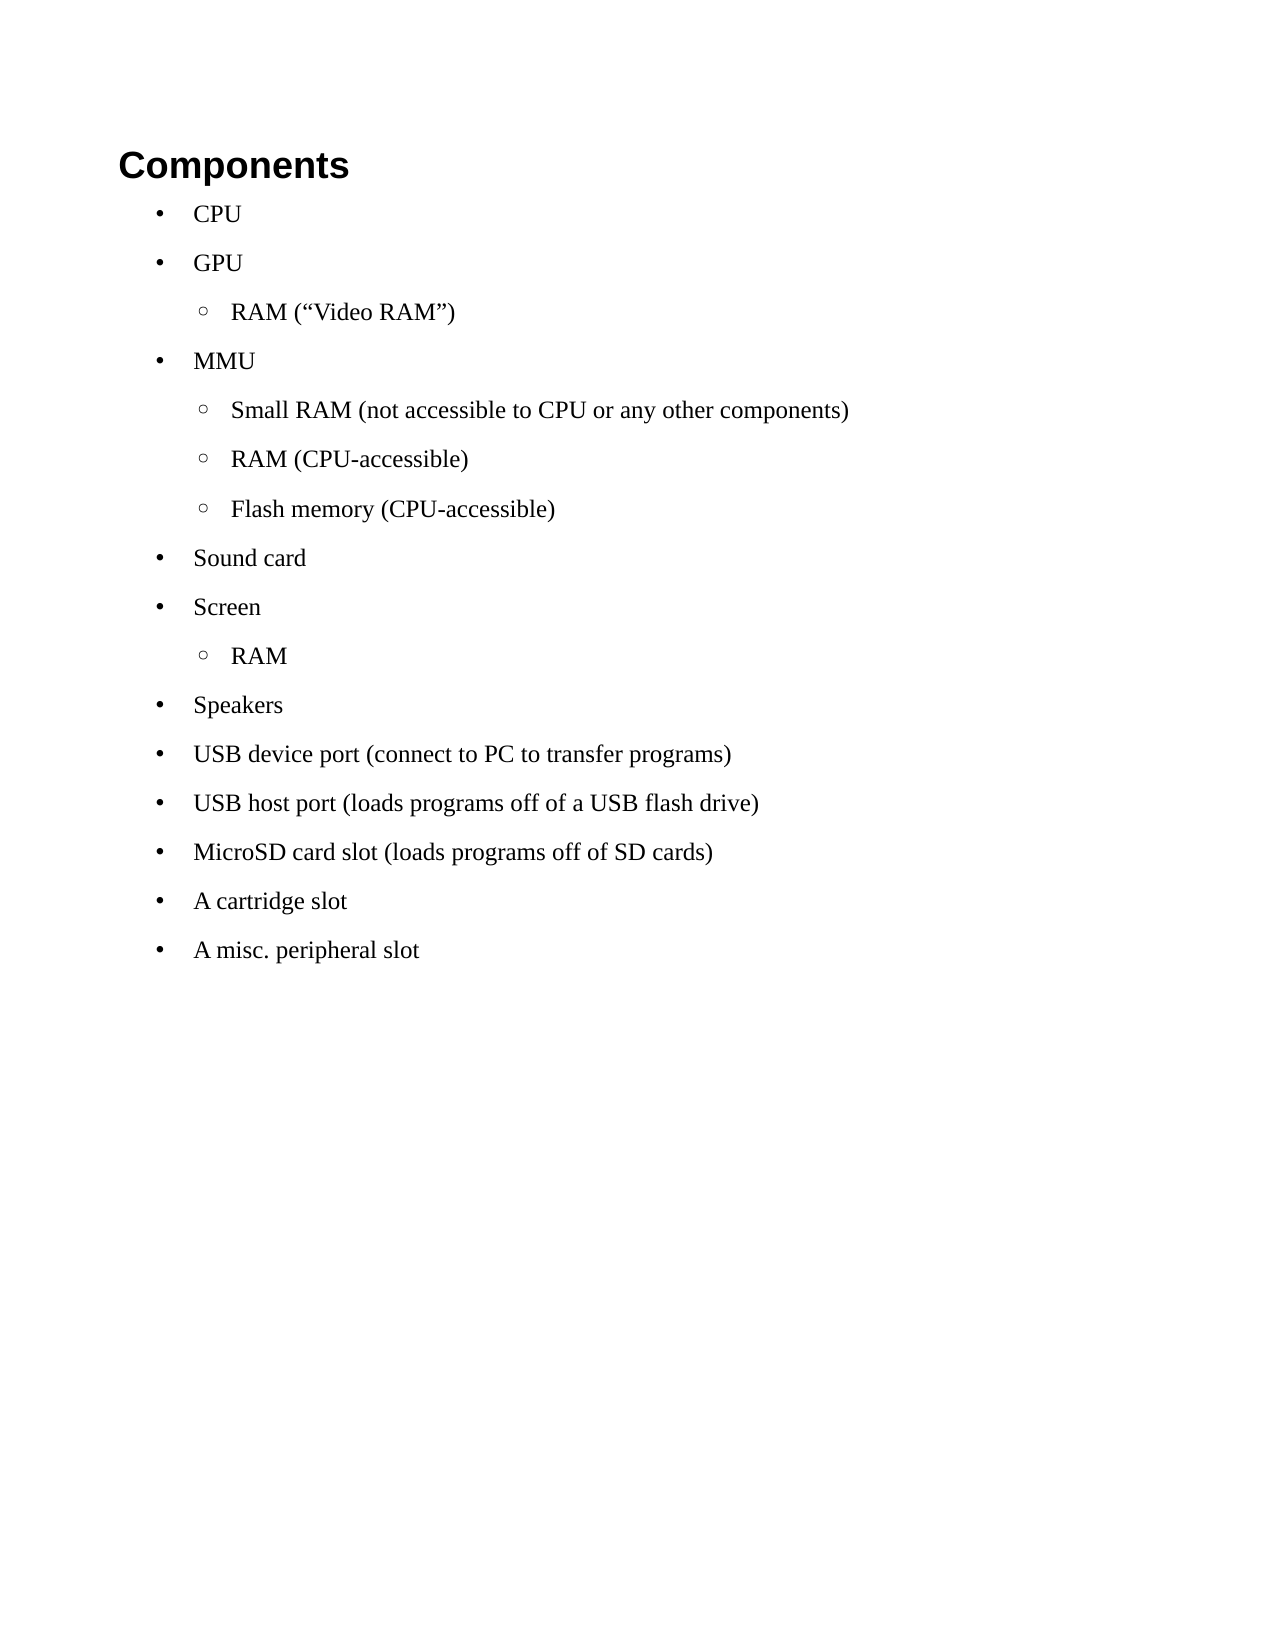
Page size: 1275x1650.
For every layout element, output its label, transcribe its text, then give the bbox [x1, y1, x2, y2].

list USB device port (connect to PC to transfer programs) [156, 739, 1157, 768]
list Speakers [156, 690, 1157, 719]
list Screen [156, 592, 1157, 621]
list MicroSD card slot (loads programs off of SD cards) [156, 837, 1157, 866]
list Flash memory (CPU-accessible) [193, 494, 1157, 522]
list Sound card [156, 543, 1157, 571]
list GPU [156, 248, 1157, 277]
list Small RAM (not accessible to CPU or any other components) [193, 396, 1157, 424]
list RAM (“Video RAM”) [193, 297, 1157, 326]
list A cartridge slot [156, 886, 1157, 915]
list USB host port (loads programs off of a USB flash drive) [156, 788, 1157, 817]
list MMU [156, 346, 1157, 375]
list A misc. peripheral slot [156, 935, 1157, 964]
list RAM [193, 641, 1157, 669]
list RAM (CPU-accessible) [193, 444, 1157, 473]
subtitle Components [118, 143, 1157, 187]
list CPU [156, 199, 1157, 228]
